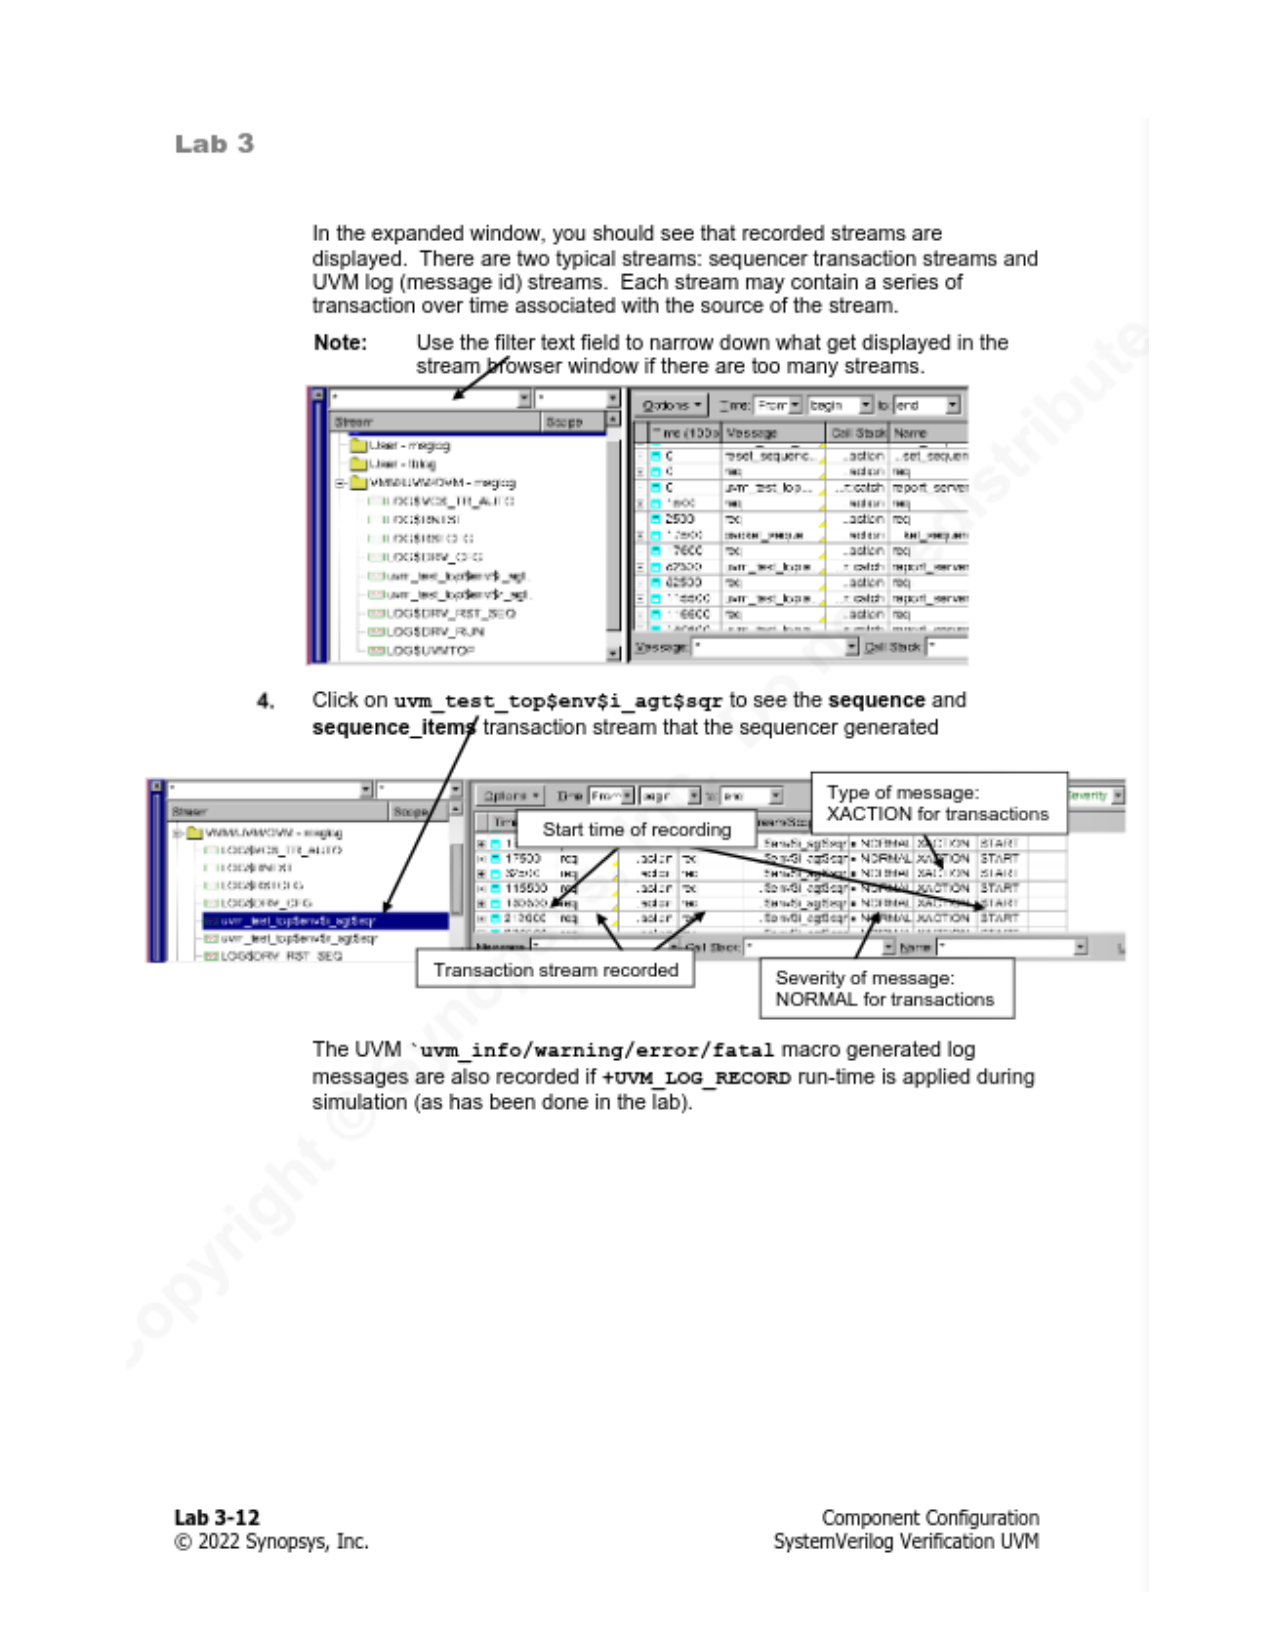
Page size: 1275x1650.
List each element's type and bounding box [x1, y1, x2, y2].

picture [126, 118, 1149, 1592]
